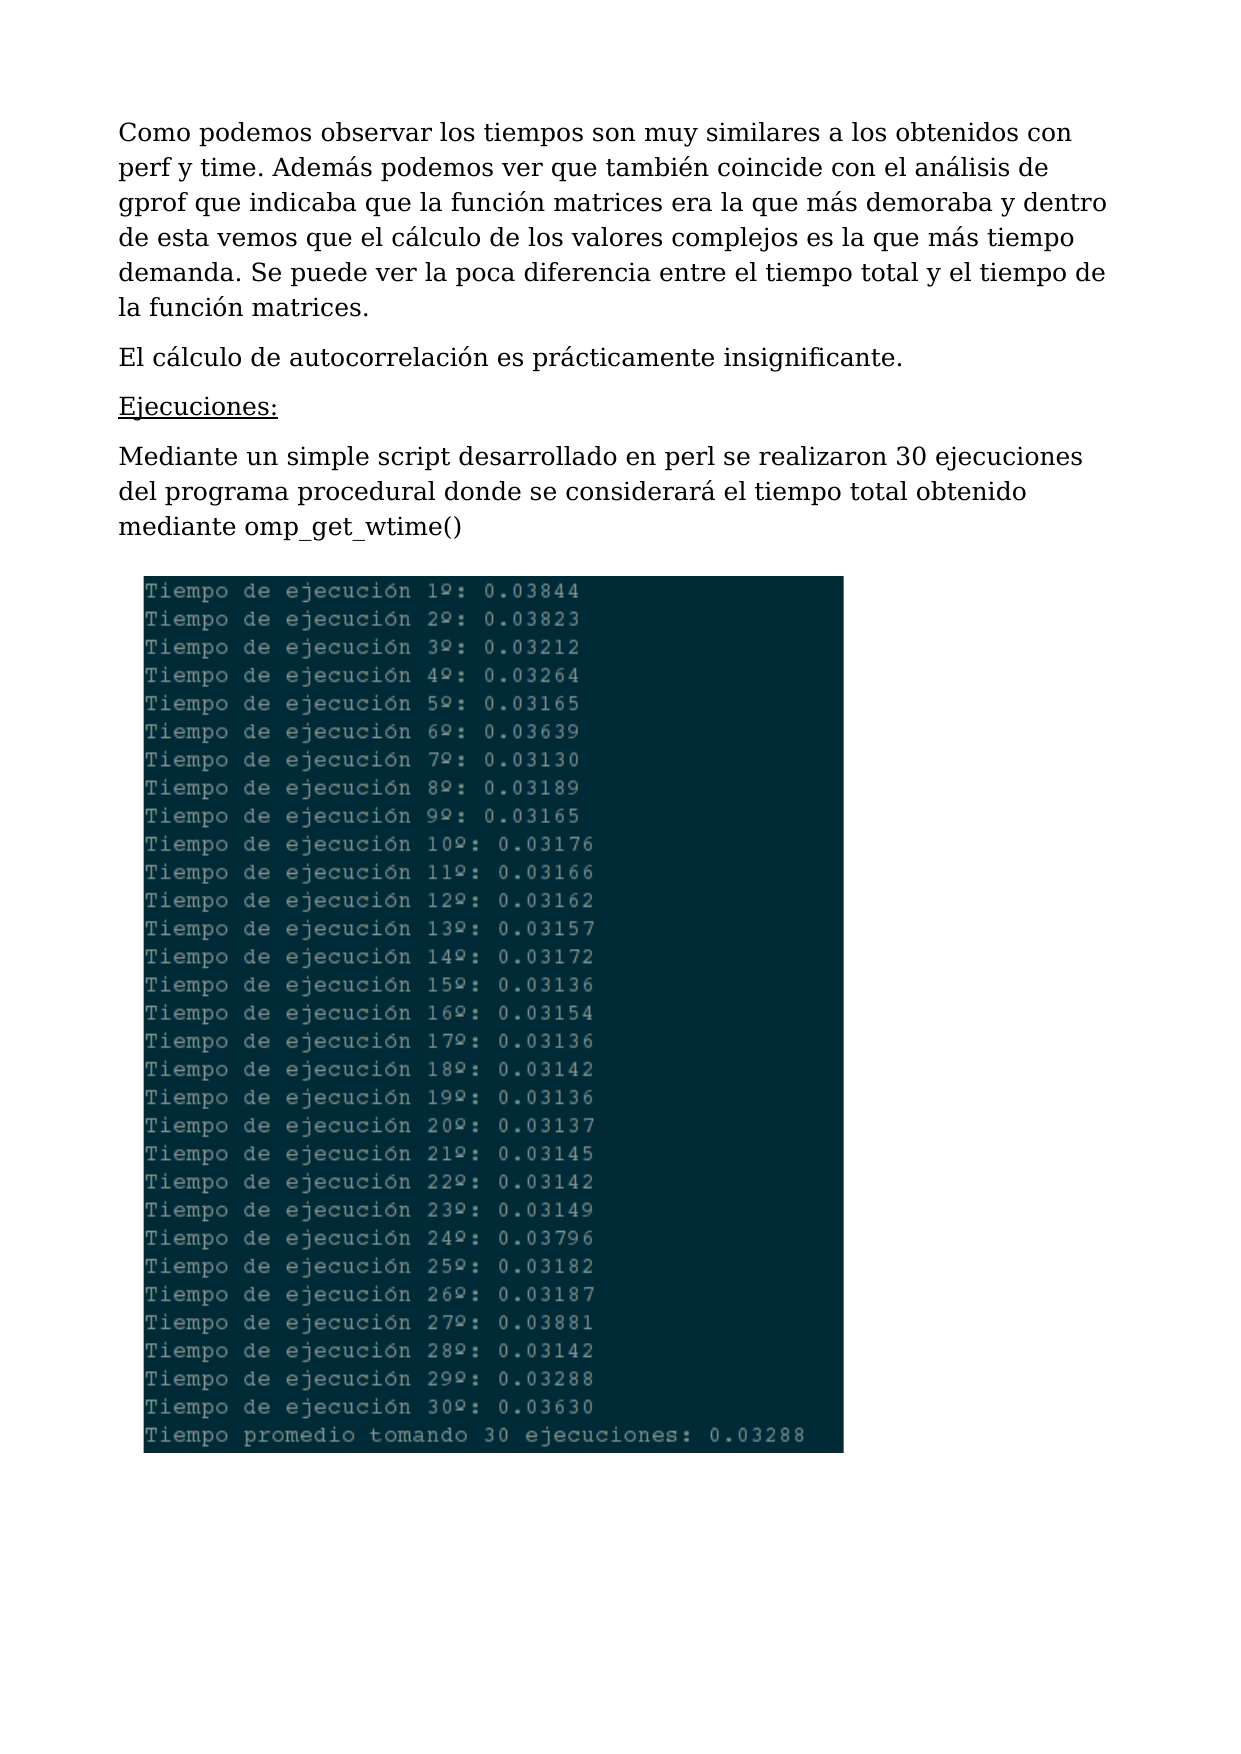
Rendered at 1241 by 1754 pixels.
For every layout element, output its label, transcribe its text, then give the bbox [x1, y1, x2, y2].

picture [174, 1290, 185, 1301]
text Mediante un simple script desarrollado en perl se realizaron 30 ejecuciones del programa procedural donde se considerará el tiempo total obtenido mediante omp_get_wtime() [118, 442, 1122, 541]
picture [344, 1150, 354, 1160]
picture [541, 921, 549, 935]
picture [473, 981, 477, 991]
picture [514, 584, 521, 597]
picture [315, 1093, 326, 1104]
picture [541, 1203, 549, 1216]
picture [456, 893, 465, 904]
picture [203, 1065, 213, 1080]
picture [329, 1150, 340, 1160]
picture [344, 1347, 354, 1357]
picture [187, 896, 200, 907]
picture [528, 1090, 535, 1104]
picture [400, 1178, 410, 1188]
picture [315, 784, 326, 794]
picture [400, 1122, 410, 1132]
picture [329, 615, 340, 625]
picture [639, 1431, 648, 1441]
picture [500, 1372, 507, 1385]
picture [541, 978, 549, 991]
picture [315, 925, 326, 935]
picture [430, 584, 436, 597]
picture [217, 587, 227, 597]
picture [429, 753, 438, 766]
picture [303, 1178, 310, 1193]
picture [329, 1065, 340, 1076]
picture [146, 753, 157, 766]
picture [400, 925, 410, 935]
picture [456, 1175, 465, 1185]
picture [203, 1431, 213, 1446]
picture [429, 781, 437, 794]
picture [473, 925, 477, 935]
picture [174, 756, 185, 766]
picture [357, 925, 368, 935]
picture [315, 1178, 326, 1188]
picture [459, 812, 463, 822]
picture [357, 1122, 368, 1132]
picture [500, 1147, 507, 1160]
picture [373, 1093, 382, 1104]
picture [174, 1319, 185, 1329]
picture [541, 865, 549, 879]
picture [500, 1400, 507, 1413]
picture [443, 1006, 451, 1019]
picture [287, 840, 297, 851]
picture [329, 812, 340, 822]
picture [163, 1033, 170, 1048]
picture [329, 896, 340, 907]
picture [187, 925, 200, 935]
picture [344, 953, 354, 963]
picture [245, 1062, 255, 1076]
picture [315, 1347, 326, 1357]
picture [556, 1203, 563, 1216]
picture [203, 925, 213, 940]
picture [146, 1118, 157, 1132]
picture [386, 1034, 396, 1048]
picture [357, 840, 368, 851]
picture [400, 671, 410, 682]
picture [400, 1037, 409, 1048]
picture [146, 725, 157, 738]
picture [174, 1178, 185, 1188]
picture [456, 1344, 465, 1354]
picture [386, 922, 396, 935]
picture [542, 809, 549, 822]
picture [374, 1202, 382, 1216]
picture [146, 1147, 157, 1160]
picture [146, 1315, 157, 1329]
picture [187, 953, 200, 963]
picture [570, 753, 577, 766]
picture [442, 640, 451, 650]
picture [174, 728, 185, 738]
picture [429, 668, 436, 682]
picture [357, 1375, 368, 1385]
picture [556, 1062, 563, 1076]
picture [203, 840, 213, 855]
picture [400, 981, 410, 991]
picture [245, 1231, 255, 1245]
picture [400, 756, 410, 766]
picture [443, 1287, 451, 1301]
picture [203, 1150, 213, 1165]
picture [528, 978, 535, 991]
picture [174, 840, 185, 851]
picture [584, 1372, 592, 1385]
picture [500, 1259, 507, 1273]
picture [259, 953, 269, 963]
picture [174, 981, 185, 991]
picture [542, 584, 549, 597]
picture [287, 643, 297, 654]
picture [373, 700, 382, 710]
picture [203, 1206, 213, 1221]
picture [528, 1231, 535, 1244]
picture [541, 1344, 549, 1357]
picture [542, 837, 549, 851]
picture [374, 1230, 381, 1245]
picture [444, 865, 451, 879]
picture [428, 1315, 437, 1329]
picture [442, 612, 451, 622]
picture [584, 1400, 592, 1413]
picture [174, 700, 185, 710]
picture [357, 1403, 368, 1413]
picture [428, 1118, 437, 1132]
picture [400, 953, 410, 963]
picture [456, 1231, 465, 1241]
picture [528, 1175, 535, 1188]
picture [203, 812, 213, 827]
picture [162, 1370, 170, 1385]
picture [357, 728, 368, 738]
picture [584, 837, 592, 851]
picture [528, 1372, 535, 1385]
picture [357, 1065, 368, 1076]
picture [528, 865, 535, 879]
picture [527, 809, 535, 822]
picture [259, 1262, 269, 1273]
picture [584, 1287, 593, 1301]
picture [556, 640, 563, 654]
picture [217, 953, 227, 963]
picture [528, 1118, 535, 1132]
picture [514, 809, 521, 822]
picture [203, 1347, 213, 1362]
picture [374, 1005, 381, 1019]
picture [245, 1175, 255, 1188]
picture [556, 1090, 563, 1104]
picture [374, 1033, 381, 1048]
picture [315, 643, 326, 654]
picture [259, 643, 269, 654]
picture [443, 1203, 451, 1216]
picture [301, 1431, 311, 1441]
picture [527, 584, 535, 597]
picture [500, 865, 507, 879]
picture [528, 1344, 535, 1357]
picture [373, 1319, 382, 1329]
picture [541, 1287, 549, 1301]
picture [556, 1006, 563, 1019]
picture [556, 1147, 564, 1160]
picture [217, 896, 227, 907]
picture [569, 1231, 577, 1244]
picture [204, 1093, 213, 1109]
picture [386, 1062, 396, 1076]
picture [303, 1230, 310, 1249]
picture [259, 1037, 269, 1048]
picture [373, 756, 382, 766]
picture [187, 1403, 200, 1413]
picture [570, 1034, 577, 1048]
picture [386, 893, 396, 907]
picture [555, 753, 563, 766]
picture [315, 1319, 326, 1329]
picture [162, 1258, 170, 1273]
picture [315, 1290, 326, 1301]
picture [303, 639, 310, 658]
picture [569, 725, 577, 735]
picture [473, 953, 477, 963]
picture [187, 1093, 200, 1104]
picture [357, 700, 368, 710]
picture [203, 1262, 213, 1277]
picture [245, 893, 255, 907]
picture [541, 1372, 549, 1385]
picture [569, 1118, 577, 1132]
picture [259, 1375, 269, 1385]
picture [315, 1122, 326, 1132]
picture [373, 1375, 382, 1385]
picture [781, 1428, 789, 1441]
picture [443, 1231, 450, 1245]
picture [344, 981, 353, 991]
picture [569, 1400, 577, 1413]
picture [146, 668, 157, 682]
picture [329, 1037, 340, 1048]
picture [556, 1315, 563, 1329]
picture [570, 696, 577, 710]
picture [146, 1344, 157, 1357]
picture [569, 781, 577, 794]
picture [357, 1347, 368, 1357]
picture [315, 1065, 326, 1076]
picture [357, 896, 368, 907]
picture [329, 868, 340, 879]
picture [162, 976, 170, 991]
picture [344, 1234, 353, 1245]
picture [162, 700, 171, 710]
picture [203, 1009, 213, 1024]
picture [486, 612, 493, 625]
picture [373, 1061, 382, 1076]
picture [541, 1231, 549, 1245]
picture [528, 1400, 535, 1413]
picture [304, 695, 310, 715]
picture [400, 1065, 410, 1076]
picture [146, 781, 157, 794]
picture [442, 1372, 451, 1385]
picture [597, 1431, 607, 1441]
picture [428, 809, 437, 822]
picture [796, 1428, 803, 1441]
picture [541, 1175, 549, 1188]
picture [400, 615, 409, 625]
picture [329, 1403, 340, 1413]
picture [400, 1403, 410, 1413]
picture [315, 953, 326, 963]
picture [486, 753, 493, 766]
picture [584, 1344, 592, 1357]
picture [357, 868, 368, 879]
picture [569, 612, 577, 625]
picture [259, 587, 269, 597]
picture [456, 1259, 465, 1270]
picture [541, 1006, 549, 1019]
picture [583, 893, 592, 907]
picture [374, 808, 381, 822]
picture [217, 1093, 227, 1104]
picture [187, 671, 200, 682]
picture [217, 925, 227, 935]
picture [386, 1431, 396, 1441]
picture [500, 1006, 507, 1019]
picture [386, 753, 396, 766]
picture [303, 1258, 310, 1277]
picture [203, 1234, 213, 1249]
picture [400, 896, 410, 907]
picture [303, 808, 310, 827]
picture [344, 1375, 354, 1385]
picture [315, 615, 326, 625]
picture [315, 1428, 325, 1441]
picture [556, 781, 563, 794]
picture [286, 1431, 298, 1441]
picture [386, 1118, 396, 1132]
picture [344, 1262, 353, 1273]
picture [583, 1203, 592, 1216]
picture [315, 1009, 326, 1019]
picture [456, 1431, 466, 1441]
picture [570, 640, 577, 654]
picture [374, 836, 381, 851]
picture [739, 1428, 746, 1441]
picture [329, 700, 340, 710]
picture [259, 671, 269, 682]
picture [430, 1062, 437, 1076]
picture [259, 700, 269, 710]
picture [429, 640, 437, 654]
picture [357, 981, 368, 991]
picture [162, 1201, 170, 1216]
picture [287, 1178, 297, 1188]
picture [304, 1286, 310, 1305]
picture [217, 671, 227, 682]
picture [584, 950, 592, 963]
picture [174, 868, 185, 879]
picture [329, 1347, 340, 1357]
picture [357, 615, 368, 625]
picture [569, 1431, 579, 1441]
picture [371, 1428, 382, 1441]
picture [174, 1347, 185, 1357]
picture [456, 978, 465, 988]
picture [386, 1344, 396, 1357]
picture [245, 1372, 255, 1385]
picture [315, 981, 326, 991]
picture [217, 812, 227, 822]
picture [584, 1315, 592, 1329]
picture [556, 893, 563, 907]
picture [304, 1089, 310, 1109]
picture [315, 840, 326, 851]
picture [542, 753, 549, 766]
picture [556, 1372, 563, 1385]
picture [162, 582, 170, 597]
picture [245, 1118, 255, 1132]
picture [429, 1231, 437, 1245]
picture [187, 1037, 200, 1048]
picture [217, 1122, 227, 1132]
picture [429, 612, 437, 625]
picture [217, 1290, 227, 1301]
picture [245, 753, 255, 766]
picture [443, 950, 451, 963]
picture [303, 1206, 310, 1221]
picture [570, 1344, 578, 1357]
picture [373, 976, 382, 991]
picture [514, 753, 521, 766]
picture [203, 615, 213, 630]
picture [528, 1287, 535, 1301]
picture [304, 1122, 310, 1137]
picture [174, 1037, 185, 1048]
picture [430, 1034, 436, 1048]
picture [357, 784, 368, 794]
picture [287, 1065, 297, 1076]
picture [245, 922, 255, 935]
picture [442, 753, 451, 763]
picture [259, 868, 269, 879]
picture [429, 1344, 437, 1357]
picture [570, 1372, 577, 1385]
picture [203, 671, 213, 686]
picture [500, 1034, 507, 1048]
picture [500, 1287, 507, 1301]
picture [287, 615, 297, 625]
picture [373, 1122, 382, 1132]
picture [203, 756, 213, 771]
picture [357, 587, 368, 597]
picture [526, 1431, 537, 1441]
picture [541, 1147, 549, 1160]
picture [259, 728, 269, 738]
picture [556, 1175, 563, 1188]
picture [146, 809, 157, 822]
picture [204, 896, 213, 912]
picture [473, 897, 477, 907]
picture [329, 728, 340, 738]
picture [174, 1122, 185, 1132]
picture [217, 1065, 227, 1076]
picture [456, 1034, 465, 1044]
picture [146, 584, 157, 597]
picture [473, 1347, 477, 1357]
picture [203, 784, 213, 799]
picture [344, 840, 353, 851]
picture [329, 925, 340, 935]
picture [344, 756, 354, 766]
picture [386, 696, 396, 710]
picture [329, 784, 340, 794]
picture [344, 1178, 354, 1188]
picture [287, 1037, 297, 1048]
picture [584, 1231, 592, 1245]
picture [555, 725, 563, 738]
picture [287, 953, 297, 963]
picture [174, 896, 185, 907]
picture [187, 615, 200, 625]
picture [287, 1122, 297, 1132]
picture [303, 784, 310, 799]
picture [203, 728, 213, 743]
picture [303, 587, 310, 602]
picture [386, 1147, 396, 1160]
picture [459, 728, 463, 738]
picture [456, 1287, 465, 1298]
picture [203, 587, 213, 602]
picture [315, 1150, 326, 1160]
picture [456, 1372, 465, 1382]
picture [456, 1147, 465, 1157]
picture [287, 587, 297, 597]
picture [187, 812, 200, 822]
picture [344, 1122, 354, 1132]
picture [516, 668, 521, 682]
picture [146, 893, 157, 907]
picture [344, 587, 353, 597]
picture [400, 840, 410, 851]
picture [315, 1262, 326, 1273]
picture [500, 1428, 507, 1441]
picture [400, 700, 410, 710]
picture [430, 1006, 436, 1019]
picture [245, 1006, 255, 1019]
text El cálculo de autocorrelación es prácticamente insignificante. [118, 343, 1122, 372]
picture [217, 1206, 227, 1216]
picture [259, 1150, 269, 1160]
picture [187, 1178, 200, 1188]
picture [344, 1206, 353, 1216]
picture [187, 1122, 200, 1132]
picture [473, 1178, 477, 1188]
picture [304, 892, 310, 912]
picture [245, 668, 255, 682]
picture [386, 640, 396, 654]
picture [584, 1034, 592, 1048]
picture [259, 1403, 269, 1413]
picture [287, 925, 297, 935]
picture [527, 725, 535, 738]
picture [400, 1093, 410, 1104]
picture [162, 1061, 170, 1076]
picture [442, 893, 451, 907]
picture [174, 1403, 185, 1413]
picture [570, 668, 577, 682]
picture [473, 1403, 477, 1413]
picture [245, 950, 255, 963]
picture [541, 950, 549, 963]
picture [528, 922, 535, 935]
picture [357, 812, 368, 822]
picture [527, 696, 535, 710]
picture [500, 1175, 507, 1188]
picture [373, 1398, 382, 1413]
picture [429, 1175, 437, 1188]
picture [146, 640, 157, 654]
picture [162, 1319, 171, 1329]
picture [146, 1400, 157, 1413]
picture [486, 725, 493, 738]
picture [287, 1375, 297, 1385]
picture [245, 1431, 255, 1446]
picture [217, 728, 227, 738]
picture [542, 1427, 549, 1446]
picture [344, 615, 353, 625]
picture [527, 753, 535, 766]
picture [203, 1403, 213, 1418]
picture [373, 1258, 382, 1273]
picture [162, 953, 171, 963]
picture [357, 1234, 368, 1245]
picture [217, 1262, 227, 1273]
picture [542, 725, 549, 738]
picture [357, 1093, 368, 1104]
picture [486, 781, 493, 794]
picture [315, 896, 326, 907]
picture [287, 1009, 297, 1019]
picture [315, 868, 326, 879]
picture [259, 840, 269, 851]
picture [217, 1375, 227, 1385]
picture [357, 1319, 368, 1329]
picture [556, 1259, 563, 1273]
picture [414, 1431, 424, 1441]
picture [556, 1034, 563, 1048]
picture [303, 1061, 310, 1080]
picture [259, 1234, 269, 1245]
picture [528, 1006, 535, 1019]
picture [162, 728, 171, 738]
picture [429, 725, 437, 738]
picture [259, 896, 269, 907]
picture [570, 921, 577, 935]
picture [259, 1206, 269, 1216]
picture [443, 1315, 452, 1329]
picture [500, 1344, 507, 1357]
picture [329, 1093, 340, 1104]
picture [556, 1344, 564, 1357]
picture [245, 781, 255, 794]
picture [146, 1175, 157, 1188]
picture [541, 893, 549, 907]
picture [430, 837, 436, 851]
picture [162, 1173, 170, 1188]
picture [443, 1259, 451, 1273]
picture [287, 812, 297, 822]
picture [315, 1403, 326, 1413]
picture [556, 584, 563, 597]
picture [556, 922, 564, 935]
picture [344, 784, 353, 794]
picture [146, 1034, 157, 1048]
picture [303, 981, 310, 996]
picture [400, 728, 410, 738]
picture [245, 1090, 255, 1104]
picture [259, 784, 269, 794]
picture [400, 587, 410, 597]
picture [473, 1375, 477, 1385]
picture [386, 809, 396, 822]
picture [357, 756, 368, 766]
picture [500, 978, 507, 991]
picture [428, 1431, 437, 1441]
picture [161, 925, 171, 935]
picture [542, 612, 549, 625]
picture [514, 781, 521, 794]
picture [217, 700, 227, 710]
picture [303, 756, 310, 771]
picture [217, 1347, 227, 1357]
picture [174, 1431, 185, 1441]
picture [287, 728, 297, 738]
picture [528, 1203, 535, 1216]
picture [329, 756, 340, 766]
picture [162, 896, 171, 907]
picture [386, 1175, 396, 1188]
picture [146, 1090, 157, 1104]
picture [541, 640, 549, 654]
picture [528, 950, 535, 963]
picture [569, 978, 577, 991]
picture [162, 756, 171, 766]
picture [556, 1119, 564, 1132]
picture [187, 587, 200, 597]
picture [245, 865, 255, 879]
picture [287, 1290, 297, 1301]
picture [570, 837, 579, 842]
picture [527, 668, 535, 682]
picture [400, 868, 410, 879]
picture [584, 1175, 592, 1188]
picture [203, 1122, 213, 1137]
picture [287, 896, 297, 907]
picture [261, 1431, 271, 1441]
picture [303, 1005, 310, 1024]
picture [374, 611, 381, 625]
picture [162, 611, 170, 625]
picture [386, 1090, 396, 1104]
picture [528, 893, 535, 907]
picture [584, 921, 593, 935]
picture [570, 809, 577, 822]
picture [430, 950, 437, 963]
picture [443, 1175, 451, 1188]
picture [259, 1319, 269, 1329]
picture [303, 728, 310, 743]
picture [429, 1372, 437, 1385]
picture [357, 953, 368, 963]
picture [473, 1319, 477, 1329]
picture [456, 1203, 465, 1213]
picture [556, 1231, 565, 1244]
picture [162, 1290, 170, 1301]
picture [174, 1375, 185, 1385]
picture [303, 925, 310, 940]
picture [473, 1094, 477, 1104]
picture [187, 1431, 200, 1441]
picture [570, 1006, 577, 1019]
picture [187, 728, 200, 738]
picture [245, 725, 255, 738]
picture [570, 950, 579, 963]
picture [217, 1234, 227, 1245]
picture [459, 700, 463, 710]
picture [556, 612, 563, 625]
picture [329, 1206, 340, 1216]
picture [443, 1344, 451, 1357]
picture [485, 1428, 493, 1441]
picture [273, 1431, 283, 1441]
picture [245, 1259, 255, 1273]
picture [556, 950, 563, 963]
picture [357, 1178, 368, 1188]
picture [174, 953, 185, 963]
picture [542, 1259, 549, 1273]
picture [174, 925, 185, 935]
picture [217, 615, 227, 625]
picture [344, 868, 353, 879]
picture [556, 837, 563, 851]
picture [344, 643, 353, 654]
picture [373, 1347, 382, 1357]
picture [174, 1234, 185, 1245]
picture [174, 1009, 185, 1019]
picture [514, 640, 521, 654]
picture [556, 1400, 563, 1413]
picture [456, 1400, 465, 1410]
picture [329, 587, 340, 597]
picture [442, 696, 451, 707]
picture [303, 836, 310, 855]
picture [429, 696, 437, 710]
picture [162, 1150, 171, 1160]
picture [287, 981, 297, 991]
picture [753, 1428, 761, 1441]
picture [303, 1375, 310, 1390]
picture [245, 696, 255, 710]
picture [500, 1090, 507, 1104]
picture [500, 922, 507, 935]
picture [329, 840, 340, 851]
picture [373, 925, 382, 935]
picture [570, 1287, 577, 1301]
picture [357, 1150, 368, 1160]
picture [442, 1428, 452, 1441]
picture [303, 1347, 310, 1362]
picture [386, 1315, 396, 1329]
picture [584, 1147, 592, 1160]
picture [613, 1431, 620, 1441]
picture [304, 1319, 310, 1334]
picture [584, 978, 592, 991]
picture [287, 1319, 297, 1329]
picture [315, 728, 326, 738]
picture [528, 837, 535, 851]
picture [187, 868, 200, 879]
picture [203, 868, 213, 883]
picture [174, 812, 185, 822]
picture [344, 1093, 353, 1104]
picture [174, 1150, 185, 1160]
picture [287, 1262, 297, 1273]
picture [174, 643, 185, 654]
picture [556, 1287, 563, 1301]
picture [400, 1234, 409, 1245]
picture [344, 1065, 353, 1076]
picture [443, 1118, 451, 1132]
picture [400, 1319, 410, 1329]
picture [245, 1287, 255, 1301]
picture [203, 1290, 213, 1305]
picture [259, 1290, 269, 1301]
picture [556, 865, 563, 879]
picture [303, 953, 310, 968]
picture [444, 1147, 451, 1160]
picture [146, 1203, 157, 1216]
picture [443, 837, 451, 851]
picture [203, 953, 213, 968]
picture [187, 1234, 200, 1245]
picture [174, 671, 185, 682]
picture [303, 1150, 310, 1165]
picture [187, 1375, 200, 1385]
picture [528, 1034, 535, 1048]
picture [386, 865, 396, 879]
picture [146, 950, 157, 963]
picture [303, 1033, 310, 1052]
picture [541, 1118, 549, 1132]
picture [400, 1347, 410, 1357]
picture [259, 1093, 269, 1104]
picture [542, 781, 549, 794]
picture [245, 978, 255, 991]
picture [287, 756, 297, 766]
picture [217, 643, 227, 654]
picture [329, 1290, 340, 1301]
picture [287, 1347, 297, 1357]
picture [217, 840, 227, 851]
picture [303, 667, 310, 686]
picture [527, 640, 535, 654]
picture [373, 1286, 382, 1301]
picture [373, 667, 382, 682]
picture [146, 865, 157, 879]
picture [400, 1009, 409, 1019]
picture [344, 1037, 353, 1048]
picture [174, 1065, 185, 1076]
picture [570, 584, 577, 597]
picture [456, 837, 465, 847]
picture [429, 1259, 437, 1273]
picture [386, 1231, 396, 1245]
picture [514, 725, 521, 738]
picture [187, 784, 200, 794]
picture [653, 1431, 663, 1441]
picture [174, 784, 185, 794]
picture [146, 1259, 157, 1273]
picture [287, 784, 297, 794]
picture [556, 978, 563, 991]
picture [570, 893, 577, 907]
picture [456, 1315, 465, 1326]
picture [486, 668, 493, 682]
picture [570, 1259, 577, 1273]
picture [287, 1150, 297, 1160]
picture [217, 1178, 227, 1188]
picture [217, 1009, 227, 1019]
picture [400, 812, 409, 822]
picture [528, 1259, 535, 1273]
text Ejecuciones: [118, 392, 1122, 421]
picture [259, 1009, 269, 1019]
picture [174, 1093, 185, 1104]
picture [203, 643, 213, 658]
picture [584, 1118, 593, 1132]
picture [357, 671, 368, 682]
picture [217, 1037, 227, 1048]
picture [386, 1203, 396, 1216]
picture [287, 1093, 297, 1104]
picture [500, 1315, 507, 1329]
picture [625, 1431, 635, 1441]
picture [217, 784, 227, 794]
picture [527, 781, 535, 794]
picture [570, 865, 577, 879]
picture [187, 1206, 200, 1216]
picture [187, 700, 200, 710]
picture [473, 1206, 477, 1216]
picture [315, 1234, 326, 1245]
picture [400, 643, 409, 654]
picture [163, 1230, 170, 1245]
picture [584, 1259, 592, 1273]
picture [245, 1203, 255, 1216]
picture [386, 950, 396, 963]
picture [443, 978, 451, 991]
picture [459, 756, 463, 766]
picture [146, 1287, 157, 1301]
picture [486, 584, 493, 597]
picture [245, 612, 255, 625]
picture [162, 779, 170, 794]
picture [329, 643, 340, 654]
picture [430, 978, 437, 991]
picture [203, 1037, 213, 1052]
picture [162, 1427, 170, 1441]
picture [146, 696, 157, 710]
picture [329, 1375, 340, 1385]
picture [329, 1009, 340, 1019]
picture [245, 1400, 255, 1413]
picture [555, 1431, 565, 1441]
picture [329, 1319, 340, 1329]
picture [528, 1062, 535, 1076]
picture [162, 667, 170, 682]
picture [570, 1090, 577, 1104]
picture [442, 1090, 451, 1104]
picture [514, 612, 521, 625]
picture [187, 756, 200, 766]
picture [329, 981, 340, 991]
picture [373, 1173, 382, 1188]
picture [398, 1431, 411, 1441]
picture [357, 643, 368, 654]
picture [442, 584, 451, 594]
picture [570, 1203, 577, 1216]
picture [344, 925, 354, 935]
picture [357, 1262, 368, 1273]
picture [245, 809, 255, 822]
picture [203, 981, 213, 996]
picture [174, 1206, 185, 1216]
picture [162, 639, 170, 654]
picture [456, 1090, 465, 1101]
picture [444, 1062, 451, 1076]
picture [357, 1037, 368, 1048]
picture [500, 1062, 507, 1076]
picture [430, 922, 437, 935]
picture [514, 696, 521, 710]
picture [456, 1062, 465, 1073]
picture [386, 612, 396, 625]
picture [373, 897, 382, 907]
picture [430, 1090, 437, 1104]
picture [162, 1005, 170, 1019]
picture [500, 1203, 507, 1216]
picture [357, 1290, 368, 1301]
picture [541, 1034, 549, 1048]
picture [400, 1206, 410, 1216]
picture [374, 639, 382, 654]
picture [442, 725, 451, 735]
picture [329, 953, 340, 963]
picture [287, 1206, 297, 1216]
picture [259, 756, 269, 766]
picture [459, 587, 463, 597]
picture [473, 1122, 477, 1132]
picture [329, 1178, 340, 1188]
picture [443, 1034, 452, 1048]
picture [542, 696, 549, 710]
picture [259, 981, 269, 991]
picture [473, 1290, 477, 1301]
picture [245, 1344, 255, 1357]
picture [584, 1062, 592, 1076]
picture [473, 1009, 477, 1019]
picture [146, 1231, 157, 1245]
picture [373, 780, 382, 794]
picture [217, 1150, 227, 1160]
picture [217, 1319, 227, 1329]
picture [443, 921, 451, 935]
picture [500, 1118, 507, 1132]
picture [345, 700, 354, 710]
picture [500, 837, 507, 851]
picture [287, 671, 297, 682]
picture [187, 1150, 200, 1160]
picture [187, 981, 200, 991]
picture [386, 978, 396, 991]
picture [203, 1375, 213, 1390]
picture [162, 864, 170, 879]
picture [204, 700, 213, 715]
picture [456, 1118, 465, 1129]
picture [245, 1034, 255, 1048]
picture [162, 808, 170, 822]
picture [570, 1062, 577, 1076]
picture [162, 1122, 171, 1132]
picture [486, 640, 493, 654]
picture [146, 1006, 157, 1019]
picture [430, 893, 437, 907]
picture [315, 671, 326, 682]
picture [711, 1428, 718, 1441]
picture [357, 1009, 368, 1019]
picture [174, 615, 185, 625]
picture [343, 1431, 354, 1441]
picture [528, 1147, 535, 1160]
picture [303, 1403, 310, 1418]
picture [344, 812, 353, 822]
picture [245, 837, 255, 851]
picture [315, 756, 326, 766]
picture [400, 784, 410, 794]
picture [187, 1347, 200, 1357]
picture [443, 1400, 451, 1413]
picture [456, 950, 465, 960]
picture [500, 1231, 507, 1244]
picture [344, 1009, 353, 1019]
picture [174, 1262, 185, 1273]
picture [287, 868, 297, 879]
picture [146, 921, 157, 935]
picture [162, 1093, 170, 1104]
picture [541, 1315, 549, 1329]
picture [146, 978, 157, 991]
picture [187, 1262, 200, 1273]
picture [459, 784, 463, 794]
picture [400, 1262, 410, 1273]
picture [570, 1315, 577, 1329]
picture [287, 1234, 297, 1245]
picture [315, 1206, 326, 1216]
picture [344, 1403, 353, 1413]
picture [527, 612, 535, 625]
picture [570, 1175, 578, 1188]
picture [245, 1147, 255, 1160]
picture [287, 1403, 297, 1413]
picture [373, 1150, 382, 1160]
picture [187, 1065, 200, 1076]
text Como podemos observar los tiempos son muy similares a los obtenidos con perf y time. Además podemos ver que también coincide con el análisis de gprof que indicaba que la función matrices era la que más demoraba y dentro de esta vemos que el cálculo de los valores complejos es la que más tiempo demanda. Se puede ver la poca diferencia entre el tiempo total y el tiempo de la función matrices. [118, 118, 1122, 322]
picture [187, 1290, 200, 1301]
picture [303, 611, 310, 630]
picture [329, 1122, 340, 1132]
picture [456, 865, 465, 876]
picture [315, 812, 326, 822]
picture [373, 583, 382, 597]
picture [667, 1431, 676, 1441]
picture [556, 809, 563, 822]
picture [287, 700, 297, 710]
picture [429, 1400, 437, 1413]
picture [187, 643, 200, 654]
picture [162, 1399, 170, 1413]
picture [386, 781, 396, 794]
picture [429, 1203, 437, 1216]
picture [500, 950, 507, 963]
picture [486, 809, 493, 822]
picture [162, 1347, 171, 1357]
picture [259, 1065, 269, 1076]
picture [442, 668, 451, 679]
picture [315, 700, 326, 710]
picture [386, 1287, 396, 1301]
picture [259, 1178, 269, 1188]
picture [146, 1062, 157, 1076]
picture [556, 696, 563, 710]
picture [217, 756, 227, 766]
picture [344, 1290, 353, 1301]
picture [329, 1262, 340, 1273]
picture [315, 1375, 326, 1385]
picture [259, 812, 269, 822]
picture [430, 865, 437, 879]
picture [245, 640, 255, 654]
picture [386, 1259, 396, 1273]
picture [315, 587, 326, 597]
picture [400, 1150, 410, 1160]
picture [456, 1006, 465, 1016]
picture [442, 781, 451, 791]
picture [146, 1428, 157, 1441]
picture [329, 1234, 340, 1245]
picture [386, 725, 396, 738]
picture [259, 1122, 269, 1132]
picture [259, 615, 269, 625]
picture [259, 1347, 269, 1357]
picture [315, 1037, 326, 1048]
picture [386, 1006, 396, 1019]
picture [584, 1006, 591, 1019]
picture [583, 1431, 593, 1441]
picture [245, 1315, 255, 1329]
picture [344, 671, 353, 682]
picture [373, 953, 382, 963]
picture [174, 587, 185, 597]
picture [541, 668, 549, 682]
picture [146, 1372, 157, 1385]
picture [329, 671, 340, 682]
picture [442, 809, 451, 819]
picture [217, 1431, 227, 1441]
picture [303, 864, 310, 883]
picture [386, 837, 396, 851]
picture [486, 696, 493, 710]
picture [456, 921, 465, 932]
picture [386, 1372, 396, 1385]
picture [541, 1090, 549, 1104]
picture [584, 1090, 592, 1104]
picture [259, 925, 269, 935]
picture [500, 893, 507, 907]
picture [373, 864, 382, 879]
picture [386, 668, 396, 682]
picture [187, 1319, 200, 1329]
picture [187, 1009, 200, 1019]
picture [146, 837, 157, 851]
picture [203, 1178, 213, 1193]
picture [245, 584, 255, 597]
picture [344, 728, 354, 738]
picture [217, 868, 227, 879]
picture [162, 836, 170, 851]
picture [203, 1319, 213, 1334]
picture [373, 728, 382, 738]
picture [767, 1428, 775, 1441]
picture [428, 1287, 437, 1301]
picture [331, 1427, 339, 1441]
picture [556, 668, 563, 682]
picture [146, 612, 157, 625]
picture [528, 1315, 535, 1329]
picture [386, 584, 396, 597]
picture [400, 1290, 410, 1301]
picture [429, 1147, 437, 1160]
picture [217, 1403, 227, 1413]
picture [345, 1319, 354, 1329]
picture [473, 1150, 477, 1160]
picture [217, 981, 227, 991]
picture [542, 1062, 549, 1076]
picture [584, 865, 592, 879]
picture [386, 1400, 396, 1413]
picture [400, 1375, 410, 1385]
picture [345, 897, 354, 907]
picture [541, 1400, 549, 1413]
picture [187, 840, 200, 851]
picture [570, 1147, 578, 1160]
picture [357, 1206, 368, 1216]
